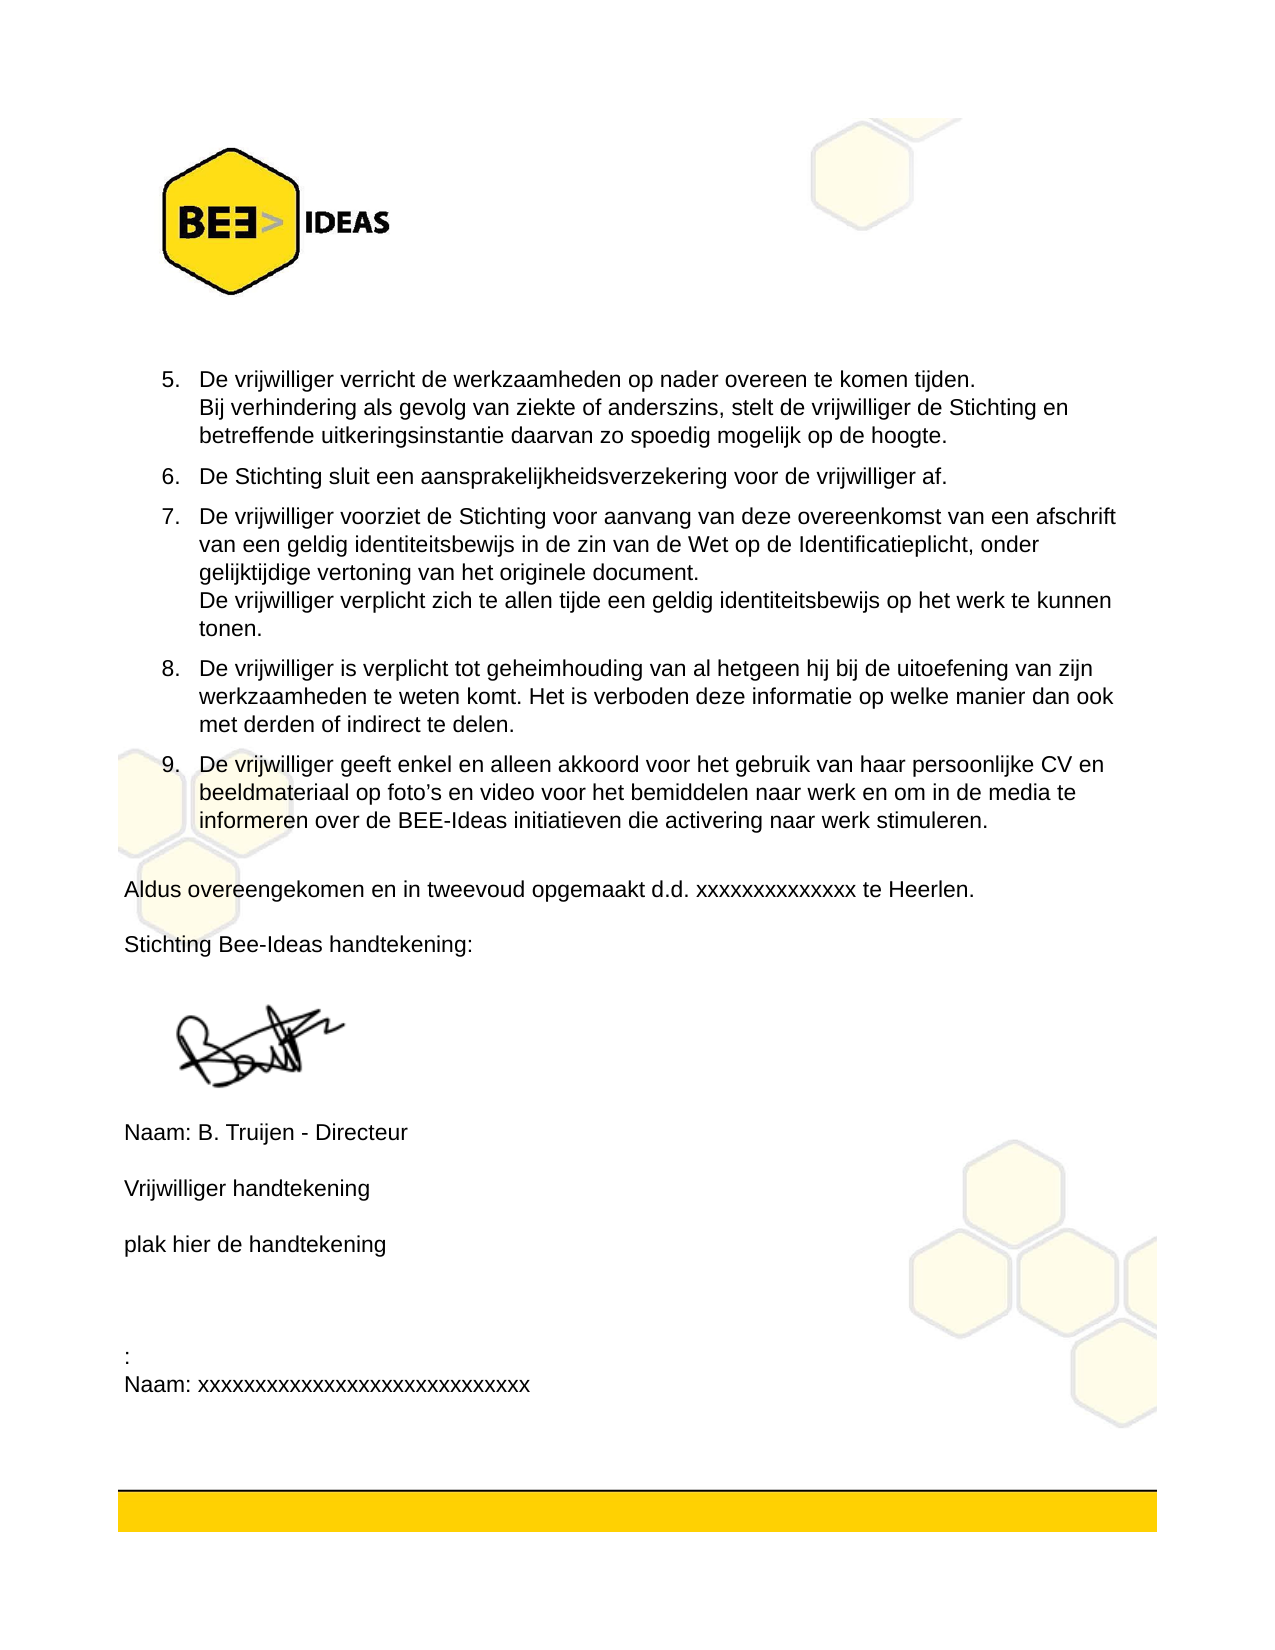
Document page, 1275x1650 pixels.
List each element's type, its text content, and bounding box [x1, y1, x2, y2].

table_cell Naam bedrijf : Stichting BEE-Ideas Rechtsgeldig vertegenwoordigd door : Benjamin Truijen Adres : Huskensweg 17b Postcode en vestigingsplaats : 6412 SB Heerlen Naam vrijwilliger : xxxxx Adres : xxxxx Postcode en woonplaats : xxxxx Geboortedatum : xxxxx Burgerservicenummer (BSN) : xxxxx Hierna te noemen Stichting en vrijwilliger, verklaren hierbij een overeenkomst te zijn aangegaan onder de volgende voorwaarden. De vrijwilliger is met ingang van datum xxxxxxxxxxx beschikbaar voor het verrichten van de volgende werkzaamheden: test- en testautomation werkzaamheden in de breedste zin van het woord voor het landelijk IT-Straat project BEE / LKQ uit te voeren te Heerlen. Deze overeenkomst wordt aangegaan voor bepaalde tijd - van één jaar - en eindigt op datum xxxxxxxxxxx. Dit is geen arbeidsovereenkomst in de zin van het Burgerlijk Wetboek en de relatie tussen Stichting en vrijwilliger is geen arbeidsverhouding in de zin van het Buitengewoon Besluit Arbeidsverhoudingen. De vrijwilliger ontvangt geen beloning voor de door hem/haar verrichte werkzaamheden. Alle onkosten, door de vrijwilliger, na goedkeuring van de Stichting gemaakt in het kader van de in artikel 1 genoemde werkzaamheden, worden na declaratie vergoed. Dit dient vooraf overlegd te worden. De vrijwilliger verricht de werkzaamheden op nader overeen te komen tijden. Bij verhindering als gevolg van ziekte of anderszins, stelt de vrijwilliger de Stichting en betreffende uitkeringsinstantie daarvan zo spoedig mogelijk op de hoogte. De Stichting sluit een aansprakelijkheidsverzekering voor de vrijwilliger af. De vrijwilliger voorziet de Stichting voor aanvang van deze overeenkomst van een afschrift van een geldig identiteitsbewijs in de zin van de Wet op de Identificatieplicht, onder gelijktijdige vertoning van het originele document. De vrijwilliger verplicht zich te allen tijde een geldig identiteitsbewijs op het werk te kunnen tonen. De vrijwilliger is verplicht tot geheimhouding van al hetgeen hij bij de uitoefening van zijn werkzaamheden te weten komt. Het is verboden deze informatie op welke manier dan ook met derden of indirect te delen. De vrijwilliger geeft enkel en alleen akkoord voor het gebruik van haar persoonlijke CV en beeldmateriaal op foto’s en video voor het bemiddelen naar werk en om in de media te informeren over de BEE-Ideas initiatieven die activering naar werk stimuleren. Aldus overeengekomen en in tweevoud opgemaakt d.d. xxxxxxxxxxxxxx te Heerlen. Stichting Bee-Ideas handtekening: Naam: B. Truijen - Directeur Vrijwilliger handtekening plak hier de handtekening : Naam: xxxxxxxxxxxxxxxxxxxxxxxxxxxxx [118, 118, 1157, 1514]
picture [131, 960, 398, 1118]
picture [118, 1514, 1157, 1532]
